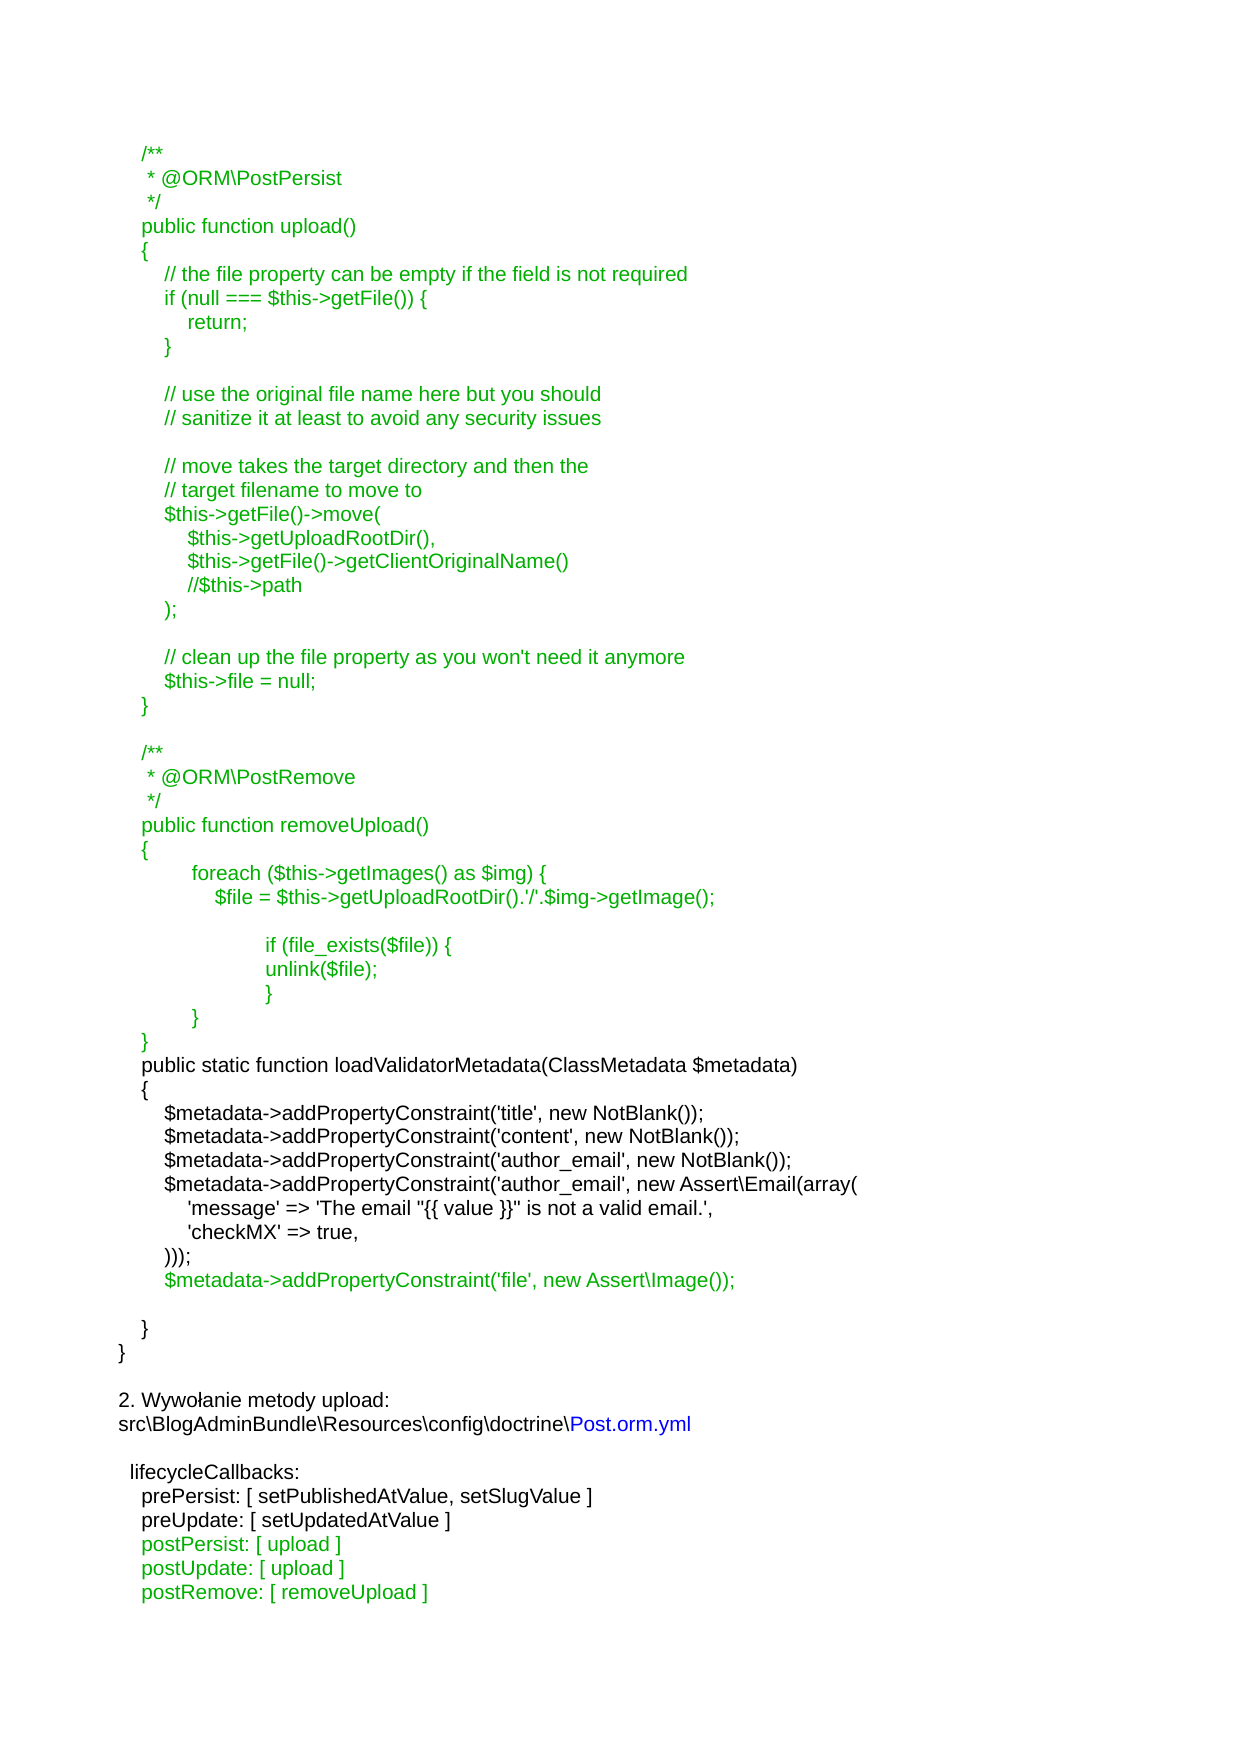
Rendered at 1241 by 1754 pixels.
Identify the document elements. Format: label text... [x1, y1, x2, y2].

text { [118, 238, 1122, 262]
text unlink($file); [118, 957, 1122, 981]
text // move takes the target directory and then the [118, 453, 1122, 477]
text public function removeUpload() [118, 813, 1122, 837]
text { [118, 837, 1122, 861]
text * @ORM\PostRemove [118, 765, 1122, 789]
text } [118, 334, 1122, 358]
text $file = $this->getUploadRootDir().'/'.$img->getImage(); [118, 885, 1122, 909]
text if (file_exists($file)) { [118, 933, 1122, 957]
text $metadata->addPropertyConstraint('author_email', new Assert\Email(array( [118, 1172, 1122, 1196]
text src\BlogAdminBundle\Resources\config\doctrine\Post.orm.yml [118, 1412, 1122, 1436]
text 'message' => 'The email "{{ value }}" is not a valid email.', [118, 1196, 1122, 1220]
text ))); [118, 1244, 1122, 1268]
text */ [118, 190, 1122, 214]
text if (null === $this->getFile()) { [118, 286, 1122, 310]
text $metadata->addPropertyConstraint('title', new NotBlank()); [118, 1100, 1122, 1124]
text postUpdate: [ upload ] [118, 1556, 1122, 1579]
text // the file property can be empty if the field is not required [118, 262, 1122, 286]
text $this->getUploadRootDir(), [118, 525, 1122, 549]
text // sanitize it at least to avoid any security issues [118, 406, 1122, 429]
text $metadata->addPropertyConstraint('content', new NotBlank()); [118, 1124, 1122, 1148]
text // clean up the file property as you won't need it anymore [118, 645, 1122, 669]
text lifecycleCallbacks: [118, 1460, 1122, 1484]
text */ [118, 789, 1122, 813]
text 'checkMX' => true, [118, 1220, 1122, 1244]
text postPersist: [ upload ] [118, 1532, 1122, 1556]
text /** [118, 741, 1122, 765]
text } [118, 1316, 1122, 1340]
text } [118, 1340, 1122, 1364]
text //$this->path [118, 573, 1122, 597]
text } [118, 1028, 1122, 1052]
text } [118, 981, 1122, 1004]
text $metadata->addPropertyConstraint('author_email', new NotBlank()); [118, 1148, 1122, 1172]
text public static function loadValidatorMetadata(ClassMetadata $metadata) [118, 1052, 1122, 1076]
text { [118, 1076, 1122, 1100]
text /** [118, 142, 1122, 166]
text $this->getFile()->getClientOriginalName() [118, 549, 1122, 573]
text // use the original file name here but you should [118, 382, 1122, 406]
text * @ORM\PostPersist [118, 166, 1122, 190]
text // target filename to move to [118, 477, 1122, 501]
text $this->file = null; [118, 669, 1122, 693]
text } [118, 1004, 1122, 1028]
text } [118, 693, 1122, 717]
text postRemove: [ removeUpload ] [118, 1579, 1122, 1603]
text foreach ($this->getImages() as $img) { [118, 861, 1122, 885]
text prePersist: [ setPublishedAtValue, setSlugValue ] [118, 1484, 1122, 1508]
text 2. Wywołanie metody upload: [118, 1388, 1122, 1412]
text $this->getFile()->move( [118, 501, 1122, 525]
text preUpdate: [ setUpdatedAtValue ] [118, 1508, 1122, 1532]
text return; [118, 310, 1122, 334]
text ); [118, 597, 1122, 621]
text public function upload() [118, 214, 1122, 238]
text $metadata->addPropertyConstraint('file', new Assert\Image()); [118, 1268, 1122, 1292]
